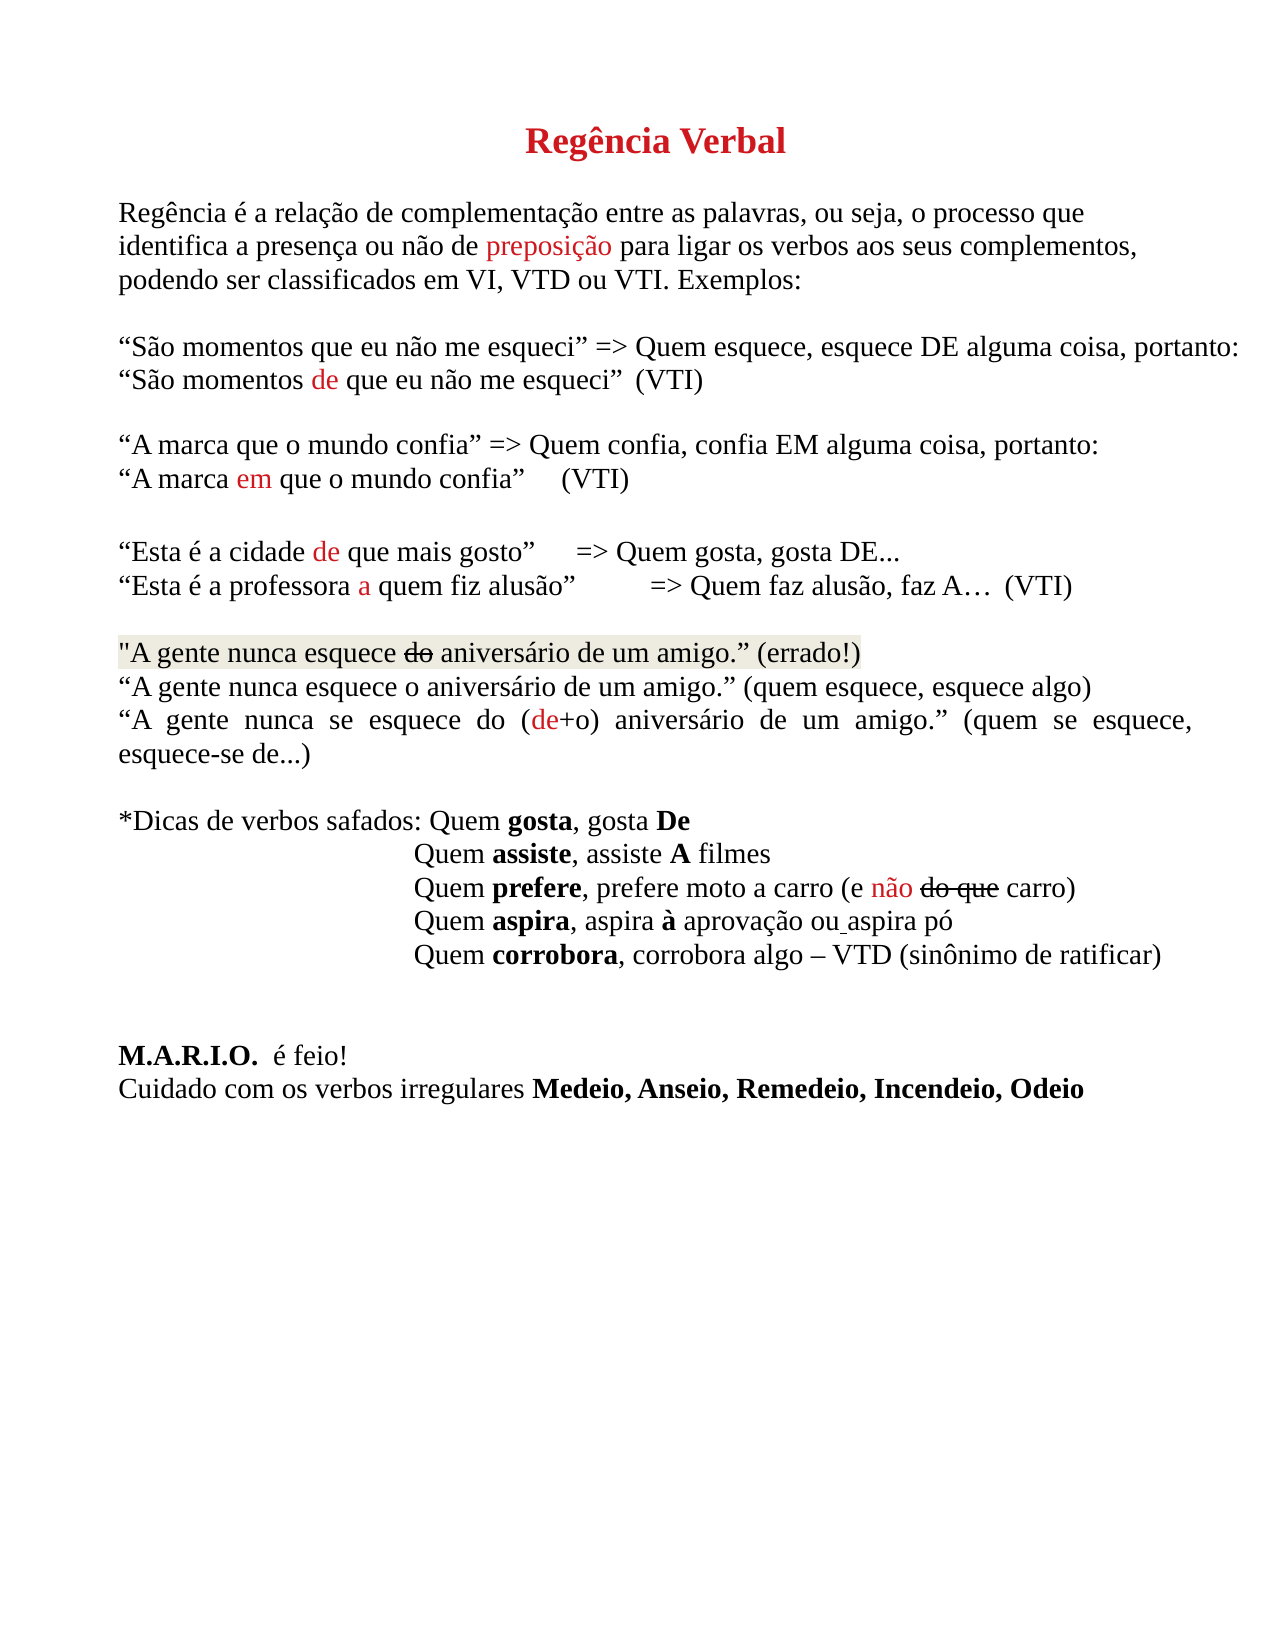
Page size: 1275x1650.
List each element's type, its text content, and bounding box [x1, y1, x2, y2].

subtitle “São momentos de que eu não me esqueci” (VTI) [118, 362, 1193, 427]
subtitle “Esta é a cidade de que mais gosto” => Quem gosta, gosta DE... [118, 534, 1193, 568]
text Quem assiste, assiste A filmes [118, 836, 1193, 870]
text Quem aspira, aspira à aprovação ou aspira pó [118, 903, 1193, 937]
text *Dicas de verbos safados: Quem gosta, gosta De [118, 803, 1193, 836]
text M.A.R.I.O. é feio! [118, 1038, 1193, 1071]
text Regência Verbal [118, 118, 1193, 195]
subtitle “A marca que o mundo confia” => Quem confia, confia EM alguma coisa, portanto: [118, 427, 1193, 461]
text Quem corrobora, corrobora algo – VTD (sinônimo de ratificar) [118, 937, 1193, 971]
subtitle “A marca em que o mundo confia” (VTI) [118, 461, 1193, 494]
subtitle “São momentos que eu não me esqueci” => Quem esquece, esquece DE alguma coisa, portanto: [118, 329, 1240, 362]
subtitle “Esta é a professora a quem fiz alusão” => Quem faz alusão, faz A… (VTI) [118, 568, 1193, 602]
text Cuidado com os verbos irregulares Medeio, Anseio, Remedeio, Incendeio, Odeio [118, 1071, 1193, 1105]
text “A gente nunca esquece o aniversário de um amigo.” (quem esquece, esquece algo) [118, 669, 1193, 702]
text Quem prefere, prefere moto a carro (e não do que carro) [118, 870, 1193, 903]
text Regência é a relação de complementação entre as palavras, ou seja, o processo que identifica a presença ou não de preposição para ligar os verbos aos seus complementos, podendo ser classificados em VI, VTD ou VTI. Exemplos: [118, 195, 1193, 295]
subtitle "A gente nunca esquece do aniversário de um amigo.” (errado!) [118, 635, 1193, 669]
text “A gente nunca se esquece do (de+o) aniversário de um amigo.” (quem se esquece, esquece-se de...) [118, 702, 1193, 769]
